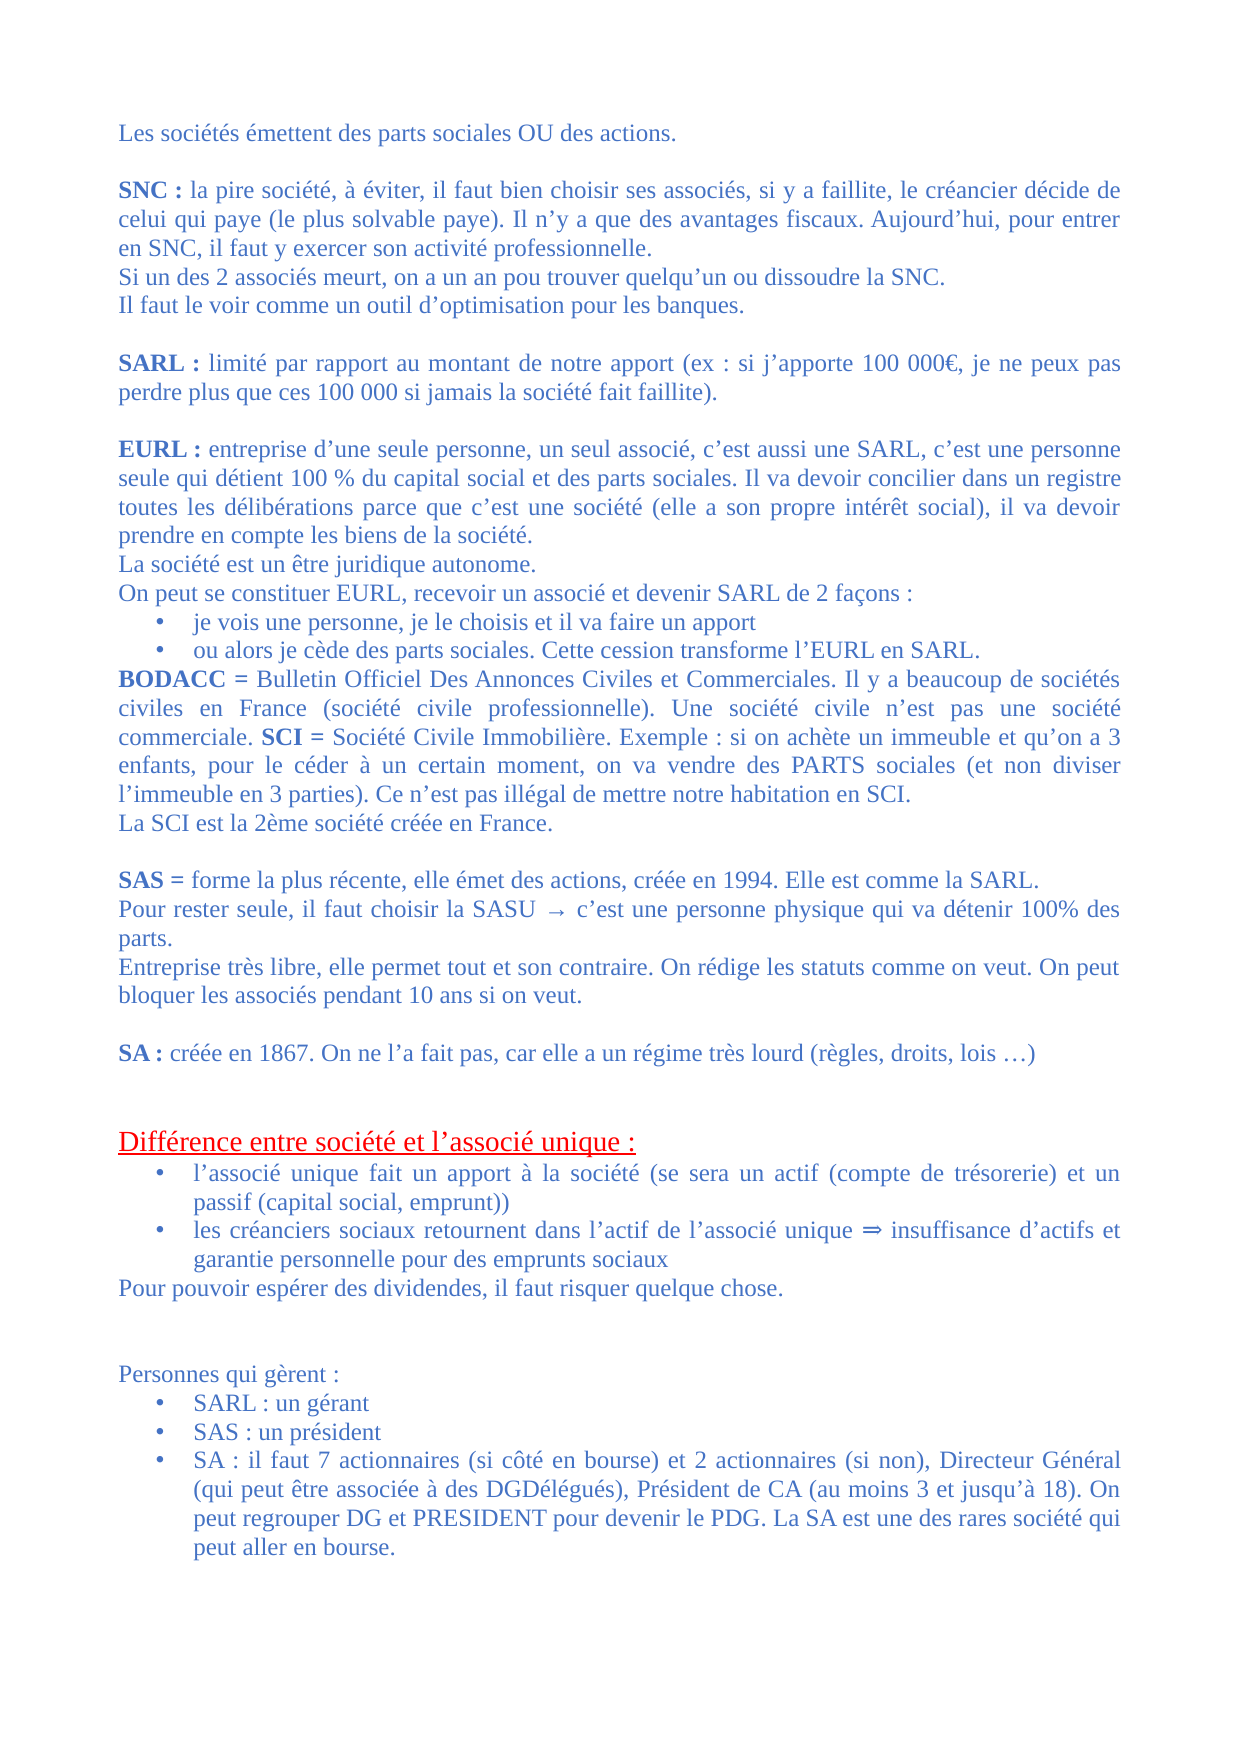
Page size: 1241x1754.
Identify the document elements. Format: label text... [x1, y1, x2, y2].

list SA : il faut 7 actionnaires (si côté en bourse) et 2 actionnaires (si non), Directeur Général (qui peut être associée à des DGDélégués), Président de CA (au moins 3 et jusqu’à 18). On peut regrouper DG et PRESIDENT pour devenir le PDG. La SA est une des rares société qui peut aller en bourse. [156, 1445, 1122, 1560]
text Personnes qui gèrent : [118, 1359, 1122, 1388]
list je vois une personne, je le choisis et il va faire un apport [156, 607, 1122, 636]
text SAS = forme la plus récente, elle émet des actions, créée en 1994. Elle est comme la SARL. [118, 866, 1122, 894]
list SARL : un gérant [156, 1388, 1122, 1417]
text EURL : entreprise d’une seule personne, un seul associé, c’est aussi une SARL, c’est une personne seule qui détient 100 % du capital social et des parts sociales. Il va devoir concilier dans un registre toutes les délibérations parce que c’est une société (elle a son propre intérêt social), il va devoir prendre en compte les biens de la société. [118, 434, 1122, 549]
text Entreprise très libre, elle permet tout et son contraire. On rédige les statuts comme on veut. On peut bloquer les associés pendant 10 ans si on veut. [118, 952, 1122, 1009]
list SAS : un président [156, 1417, 1122, 1445]
text Différence entre société et l’associé unique : [118, 1124, 1122, 1158]
text Si un des 2 associés meurt, on a un an pou trouver quelqu’un ou dissoudre la SNC. [118, 262, 1122, 291]
text Pour pouvoir espérer des dividendes, il faut risquer quelque chose. [118, 1273, 1122, 1302]
text La SCI est la 2ème société créée en France. [118, 808, 1122, 837]
list les créanciers sociaux retournent dans l’actif de l’associé unique ⇒ insuffisance d’actifs et garantie personnelle pour des emprunts sociaux [156, 1215, 1122, 1273]
text SARL : limité par rapport au montant de notre apport (ex : si j’apporte 100 000€, je ne peux pas perdre plus que ces 100 000 si jamais la société fait faillite). [118, 348, 1122, 406]
text Il faut le voir comme un outil d’optimisation pour les banques. [118, 291, 1122, 319]
list ou alors je cède des parts sociales. Cette cession transforme l’EURL en SARL. [156, 636, 1122, 664]
text Les sociétés émettent des parts sociales OU des actions. [118, 118, 1122, 147]
text SA : créée en 1867. On ne l’a fait pas, car elle a un régime très lourd (règles, droits, lois …) [118, 1038, 1122, 1067]
list l’associé unique fait un apport à la société (se sera un actif (compte de trésorerie) et un passif (capital social, emprunt)) [156, 1158, 1122, 1215]
text SNC : la pire société, à éviter, il faut bien choisir ses associés, si y a faillite, le créancier décide de celui qui paye (le plus solvable paye). Il n’y a que des avantages fiscaux. Aujourd’hui, pour entrer en SNC, il faut y exercer son activité professionnelle. [118, 176, 1122, 262]
text BODACC = Bulletin Officiel Des Annonces Civiles et Commerciales. Il y a beaucoup de sociétés civiles en France (société civile professionnelle). Une société civile n’est pas une société commerciale. SCI = Société Civile Immobilière. Exemple : si on achète un immeuble et qu’on a 3 enfants, pour le céder à un certain moment, on va vendre des PARTS sociales (et non diviser l’immeuble en 3 parties). Ce n’est pas illégal de mettre notre habitation en SCI. [118, 664, 1122, 808]
text Pour rester seule, il faut choisir la SASU → c’est une personne physique qui va détenir 100% des parts. [118, 894, 1122, 952]
text On peut se constituer EURL, recevoir un associé et devenir SARL de 2 façons : [118, 578, 1122, 607]
text La société est un être juridique autonome. [118, 549, 1122, 578]
